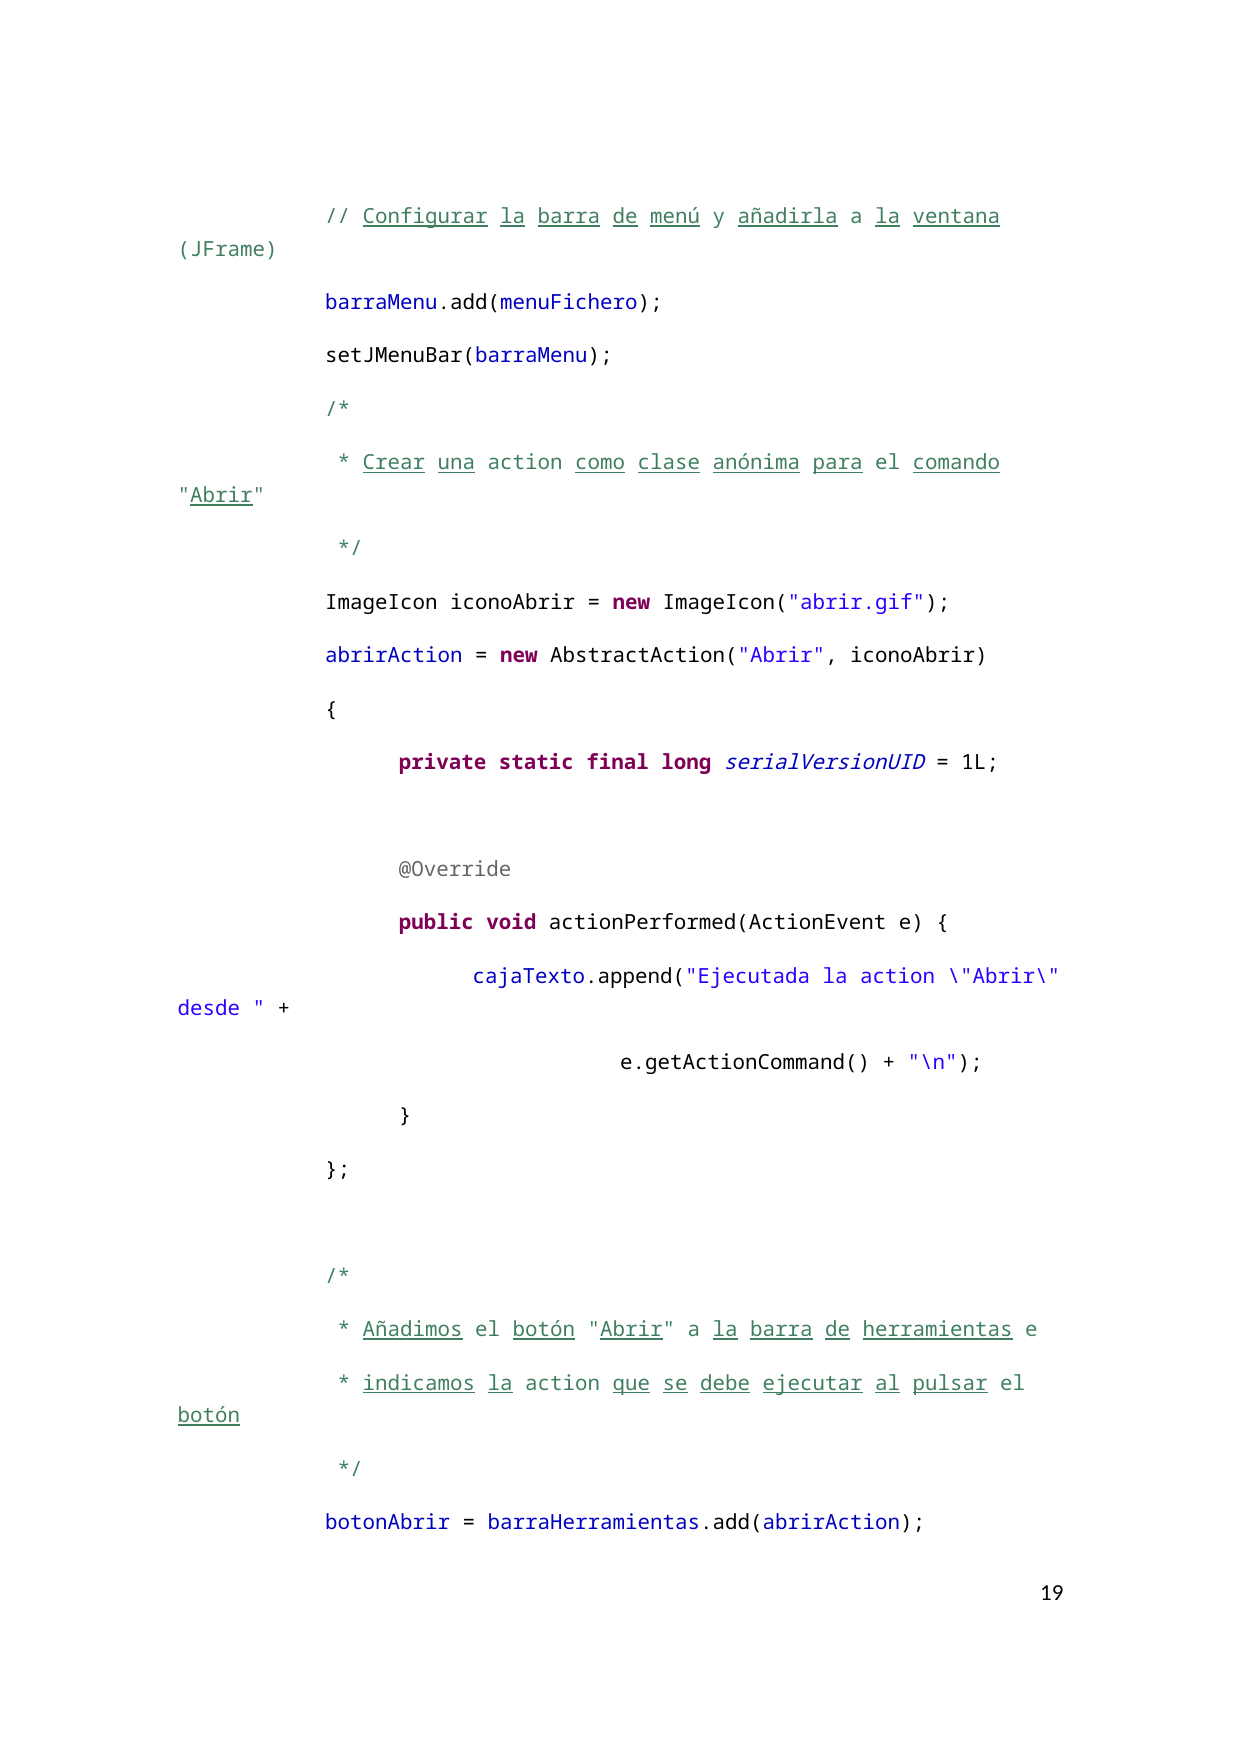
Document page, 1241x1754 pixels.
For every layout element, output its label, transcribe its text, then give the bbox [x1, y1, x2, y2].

text }; [177, 1154, 1063, 1182]
text private static final long serialVersionUID = 1L; [177, 747, 1063, 776]
text e.getActionCommand() + "\n"); [177, 1047, 1063, 1075]
text // Configurar la barra de menú y añadirla a la ventana (JFrame) [177, 201, 1063, 262]
text cajaTexto.append("Ejecutada la action \"Abrir\" desde " + [177, 961, 1063, 1022]
text */ [177, 1454, 1063, 1482]
text public void actionPerformed(ActionEvent e) { [177, 907, 1063, 936]
text setJMenuBar(barraMenu); [177, 341, 1063, 369]
text { [177, 694, 1063, 722]
text */ [177, 533, 1063, 562]
text * Crear una action como clase anónima para el comando "Abrir" [177, 447, 1063, 508]
text ImageIcon iconoAbrir = new ImageIcon("abrir.gif"); [177, 587, 1063, 615]
text barraMenu.add(menuFichero); [177, 287, 1063, 316]
text @Override [177, 854, 1063, 882]
text /* [177, 394, 1063, 422]
text * Añadimos el botón "Abrir" a la barra de herramientas e [177, 1314, 1063, 1343]
text /* [177, 1261, 1063, 1289]
text botonAbrir = barraHerramientas.add(abrirAction); [177, 1507, 1063, 1536]
text } [177, 1100, 1063, 1129]
text * indicamos la action que se debe ejecutar al pulsar el botón [177, 1368, 1063, 1429]
text abrirAction = new AbstractAction("Abrir", iconoAbrir) [177, 640, 1063, 669]
